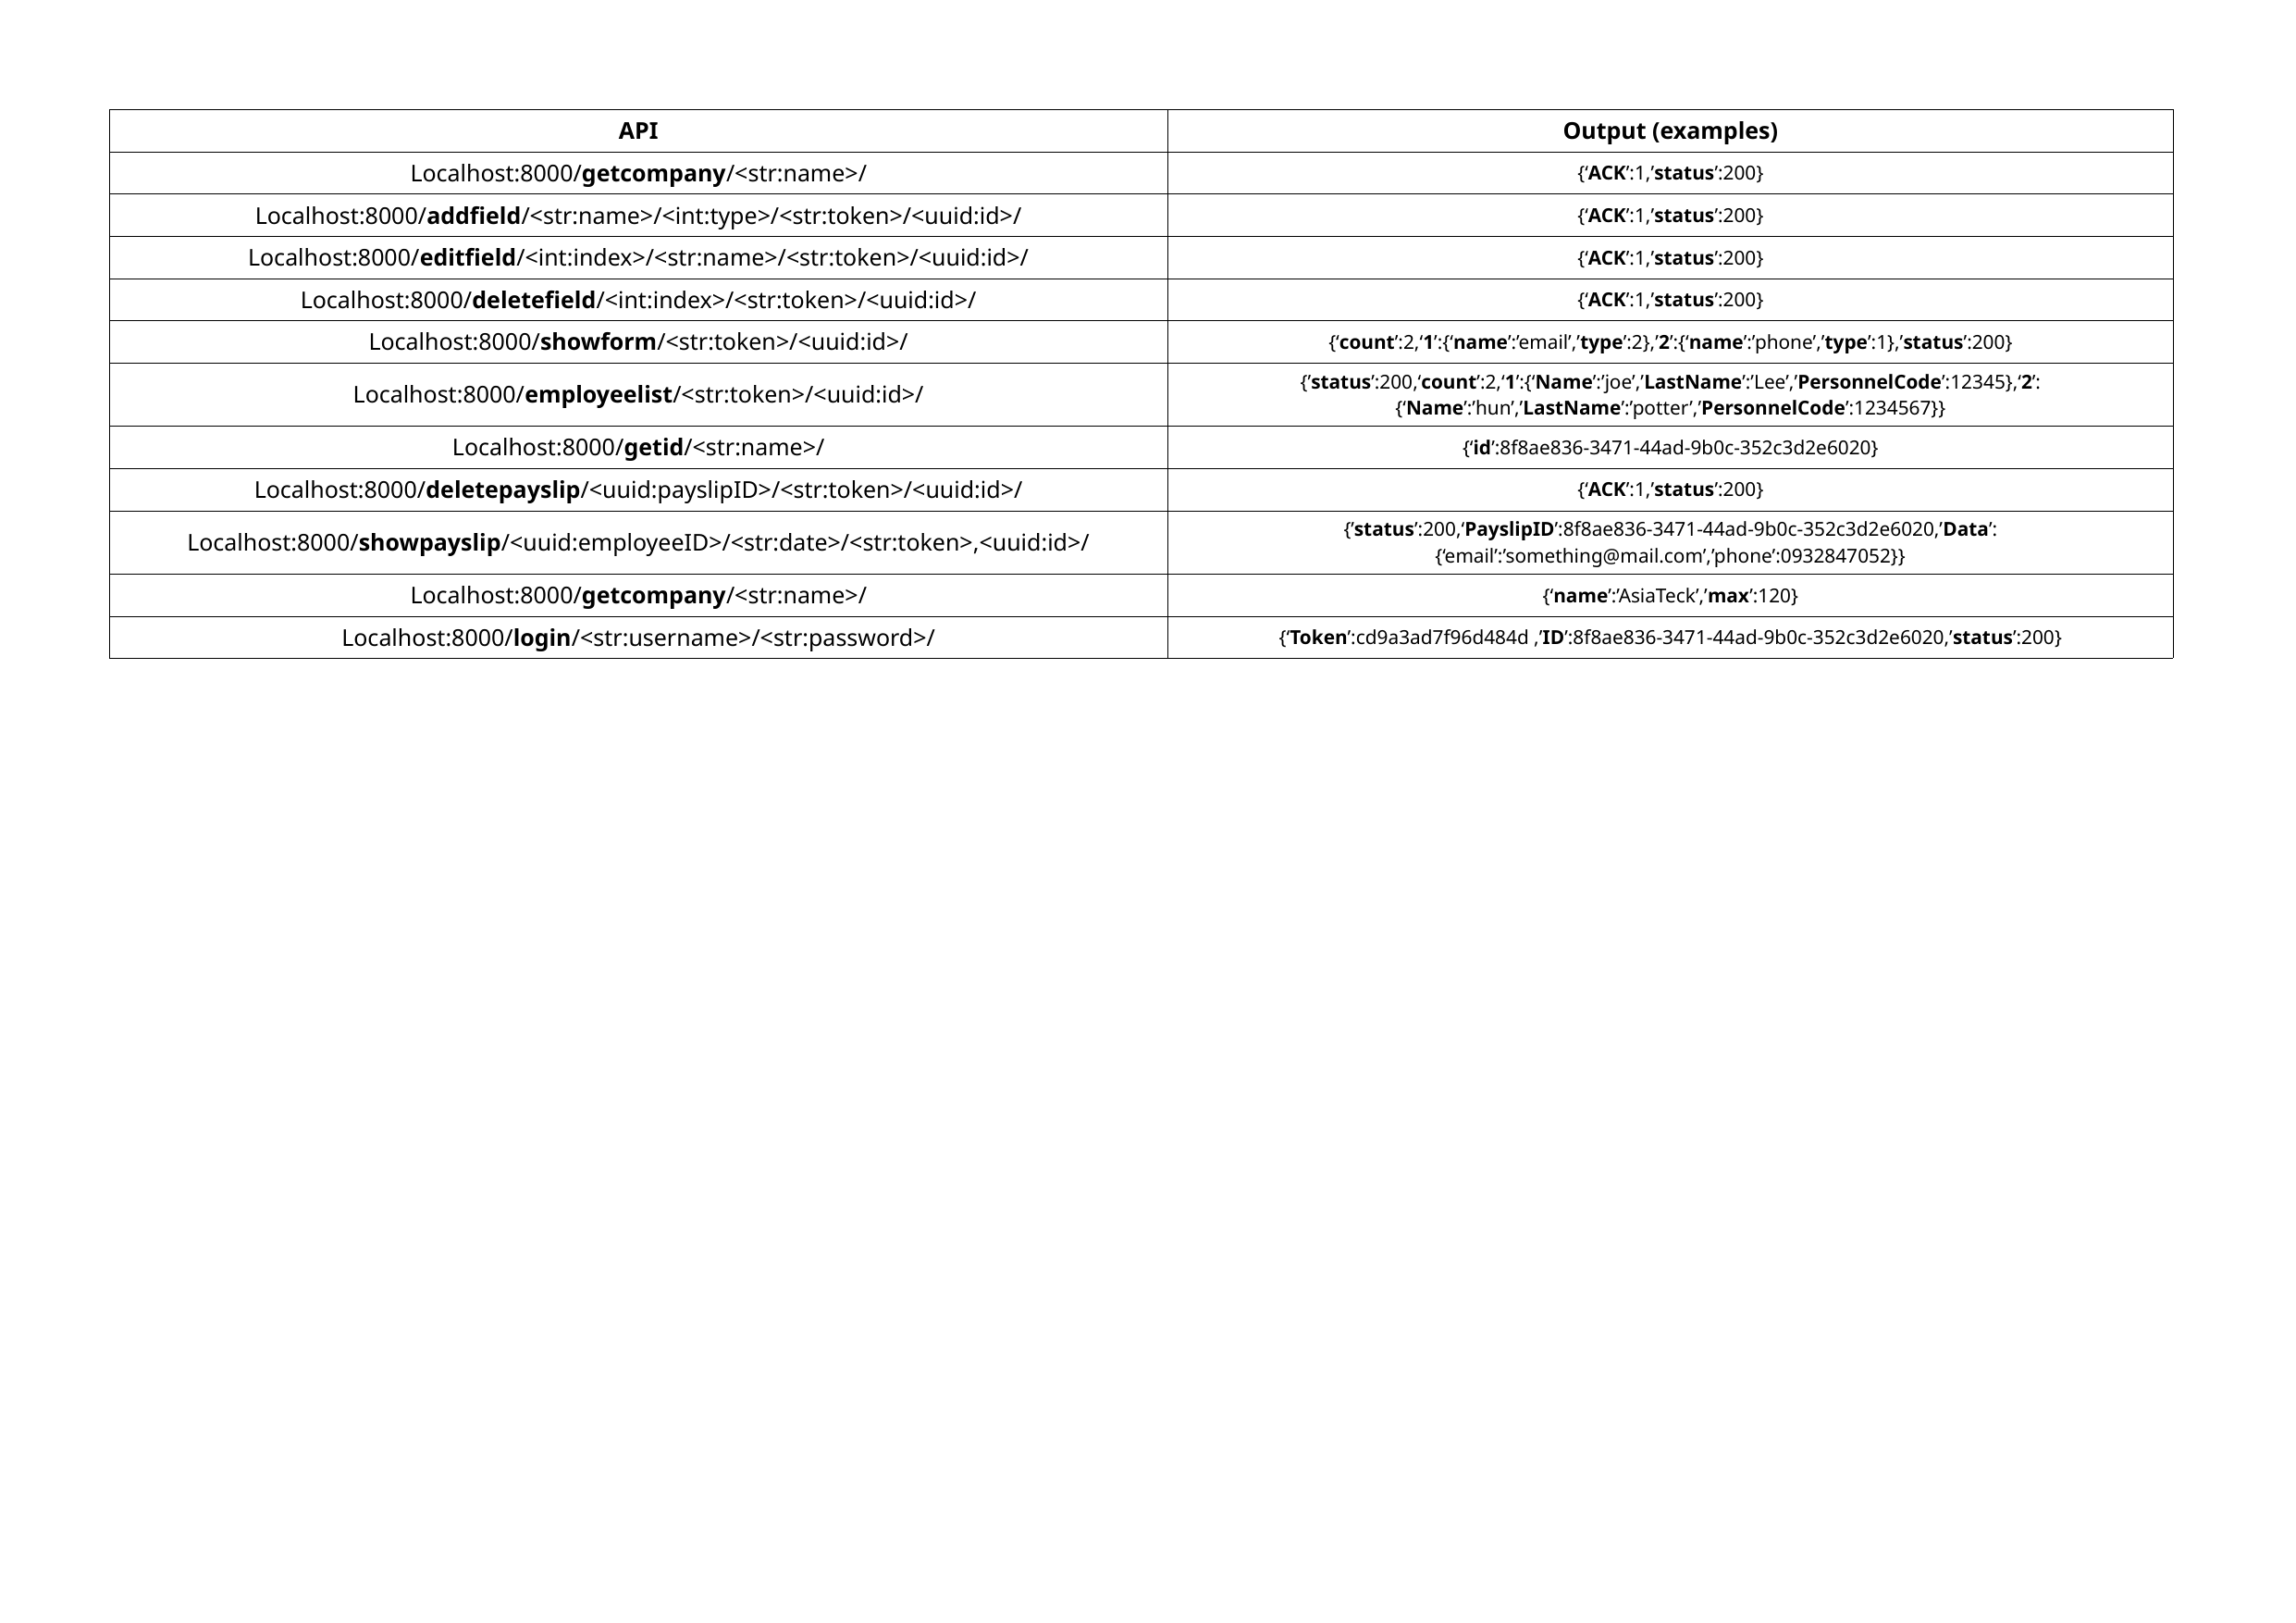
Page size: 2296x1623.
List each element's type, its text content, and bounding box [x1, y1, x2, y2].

table_cell Localhost:8000/employeelist/<str:token>/<uuid:id>/ [110, 364, 1167, 426]
table_cell {‘ACK’:1,’status’:200} [1168, 153, 2173, 193]
table_cell Localhost:8000/getcompany/<str:name>/ [110, 575, 1167, 616]
table_cell {‘ACK’:1,’status’:200} [1168, 469, 2173, 511]
table_header Output (examples) [1168, 110, 2173, 152]
table_cell {‘id’:8f8ae836-3471-44ad-9b0c-352c3d2e6020} [1168, 427, 2173, 468]
table_cell {‘ACK’:1,’status’:200} [1168, 237, 2173, 279]
table_cell {‘ACK’:1,’status’:200} [1168, 279, 2173, 320]
table_cell Localhost:8000/deletepayslip/<uuid:payslipID>/<str:token>/<uuid:id>/ [110, 469, 1167, 511]
table_cell {‘name’:’AsiaTeck’,’max’:120} [1168, 575, 2173, 616]
table_cell Localhost:8000/showpayslip/<uuid:employeeID>/<str:date>/<str:token>,<uuid:id>/ [110, 512, 1167, 574]
table_header API [110, 110, 1167, 152]
table_cell Localhost:8000/showform/<str:token>/<uuid:id>/ [110, 321, 1167, 363]
table_cell Localhost:8000/editfield/<int:index>/<str:name>/<str:token>/<uuid:id>/ [110, 237, 1167, 279]
table_cell {’status’:200,‘count’:2,‘1’:{‘Name’:’joe’,’LastName’:’Lee’,’PersonnelCode’:12345},‘2’:{‘Name’:’hun’,’LastName’:’potter’,’PersonnelCode’:1234567}} [1168, 364, 2173, 426]
table_cell {‘count’:2,‘1’:{‘name’:’email’,’type’:2},’2’:{‘name’:’phone’,’type’:1},’status’:200} [1168, 321, 2173, 363]
table_cell Localhost:8000/deletefield/<int:index>/<str:token>/<uuid:id>/ [110, 279, 1167, 320]
table_cell {’status’:200,‘PayslipID’:8f8ae836-3471-44ad-9b0c-352c3d2e6020,’Data’:{‘email’:’something@mail.com’,’phone’:0932847052}} [1168, 512, 2173, 574]
table_cell Localhost:8000/login/<str:username>/<str:password>/ [110, 617, 1167, 658]
table_cell {‘Token’:cd9a3ad7f96d484d ,’ID’:8f8ae836-3471-44ad-9b0c-352c3d2e6020,’status’:200} [1168, 617, 2173, 658]
table_cell Localhost:8000/addfield/<str:name>/<int:type>/<str:token>/<uuid:id>/ [110, 194, 1167, 236]
table_cell Localhost:8000/getid/<str:name>/ [110, 427, 1167, 468]
table_cell {‘ACK’:1,’status’:200} [1168, 194, 2173, 236]
table_cell Localhost:8000/getcompany/<str:name>/ [110, 153, 1167, 193]
